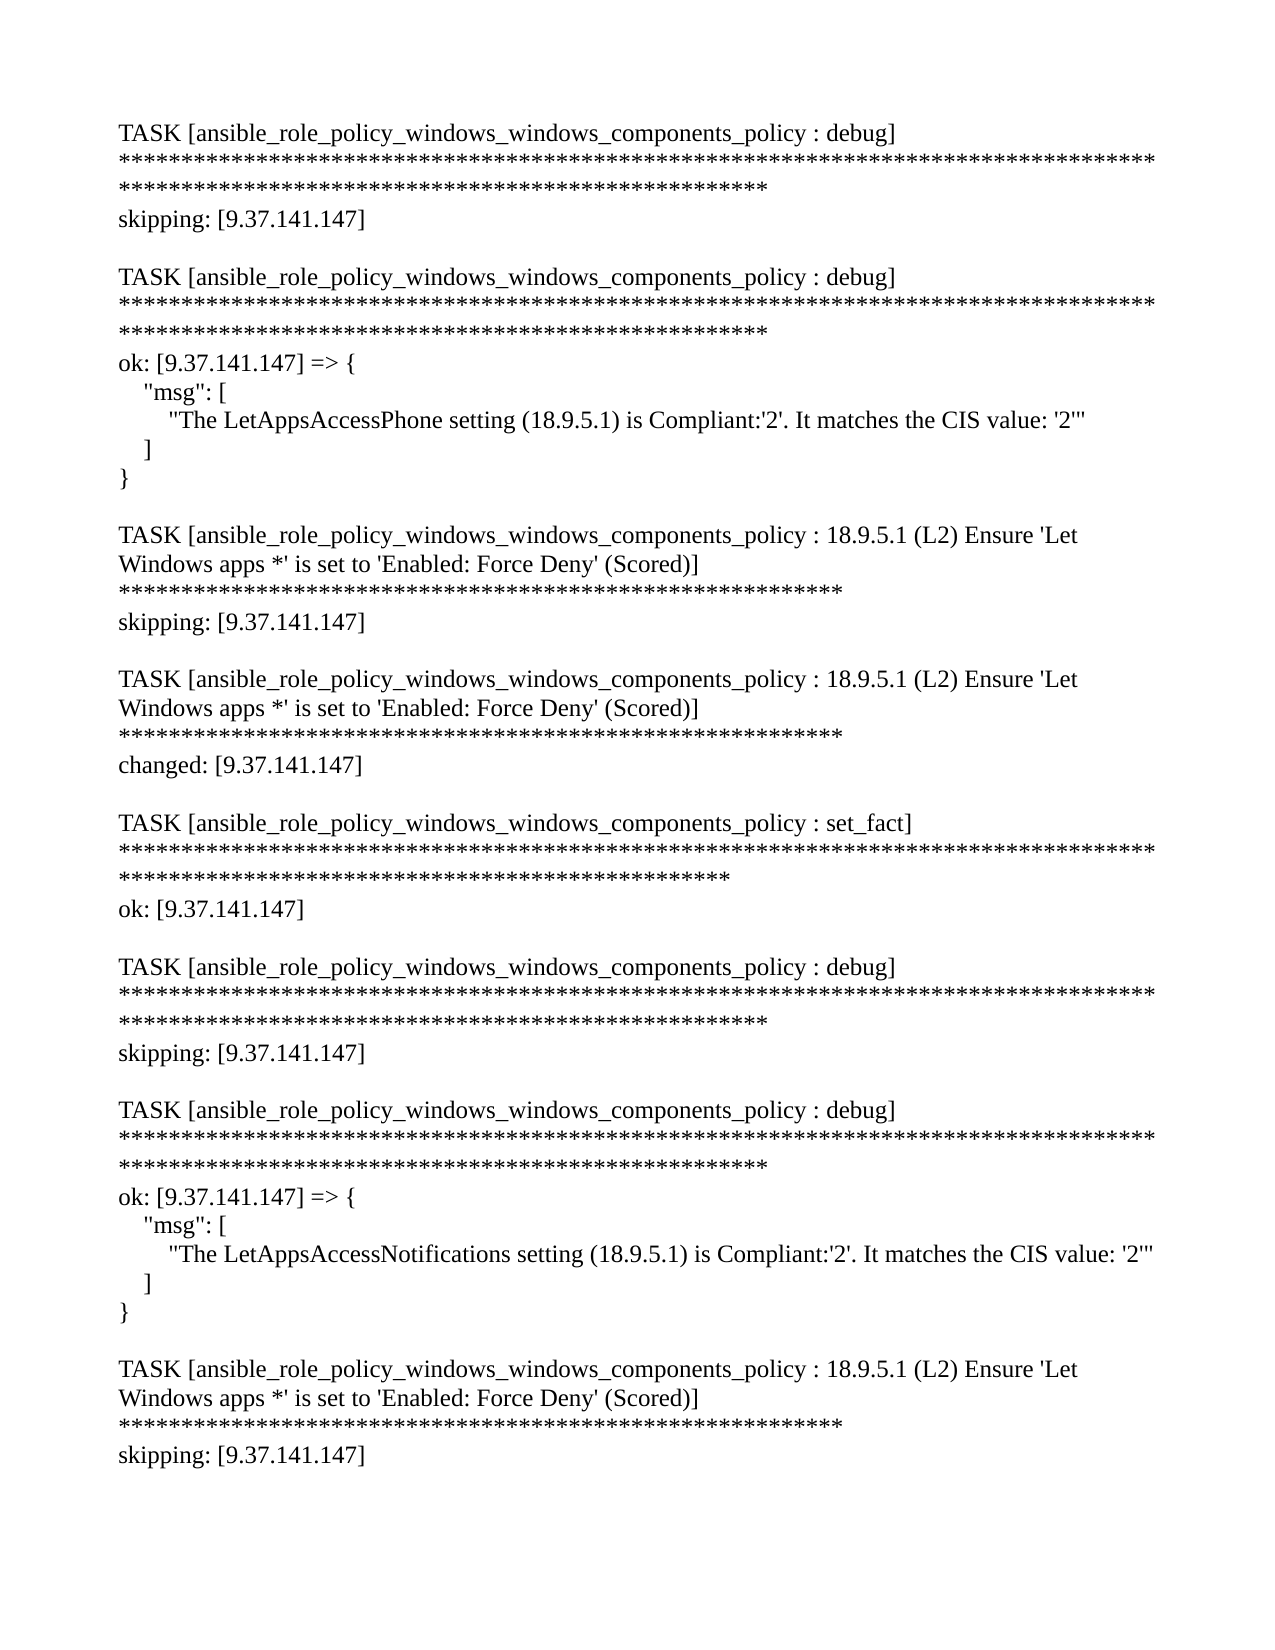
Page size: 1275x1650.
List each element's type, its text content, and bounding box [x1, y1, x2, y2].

text ok: [9.37.141.147] => { [118, 1182, 1157, 1211]
text } [118, 463, 1157, 492]
text ] [118, 1268, 1157, 1297]
text TASK [ansible_role_policy_windows_windows_components_policy : debug] *************************************************************************************************************************************** [118, 118, 1157, 204]
text TASK [ansible_role_policy_windows_windows_components_policy : set_fact] ************************************************************************************************************************************ [118, 808, 1157, 894]
text "The LetAppsAccessNotifications setting (18.9.5.1) is Compliant:'2'. It matches the CIS value: '2'" [118, 1239, 1157, 1268]
text skipping: [9.37.141.147] [118, 1038, 1157, 1067]
text skipping: [9.37.141.147] [118, 607, 1157, 636]
text "msg": [ [118, 377, 1157, 406]
text ok: [9.37.141.147] => { [118, 348, 1157, 377]
text "The LetAppsAccessPhone setting (18.9.5.1) is Compliant:'2'. It matches the CIS value: '2'" [118, 406, 1157, 434]
text ok: [9.37.141.147] [118, 894, 1157, 923]
text TASK [ansible_role_policy_windows_windows_components_policy : debug] *************************************************************************************************************************************** [118, 262, 1157, 348]
text "msg": [ [118, 1211, 1157, 1239]
text } [118, 1297, 1157, 1326]
text TASK [ansible_role_policy_windows_windows_components_policy : 18.9.5.1 (L2) Ensure 'Let Windows apps *' is set to 'Enabled: Force Deny' (Scored)] ********************************************************** [118, 664, 1157, 751]
text ] [118, 434, 1157, 463]
text changed: [9.37.141.147] [118, 751, 1157, 779]
text TASK [ansible_role_policy_windows_windows_components_policy : debug] *************************************************************************************************************************************** [118, 1096, 1157, 1182]
text TASK [ansible_role_policy_windows_windows_components_policy : debug] *************************************************************************************************************************************** [118, 952, 1157, 1038]
text skipping: [9.37.141.147] [118, 1441, 1157, 1469]
text TASK [ansible_role_policy_windows_windows_components_policy : 18.9.5.1 (L2) Ensure 'Let Windows apps *' is set to 'Enabled: Force Deny' (Scored)] ********************************************************** [118, 1354, 1157, 1441]
text TASK [ansible_role_policy_windows_windows_components_policy : 18.9.5.1 (L2) Ensure 'Let Windows apps *' is set to 'Enabled: Force Deny' (Scored)] ********************************************************** [118, 521, 1157, 607]
text skipping: [9.37.141.147] [118, 204, 1157, 233]
